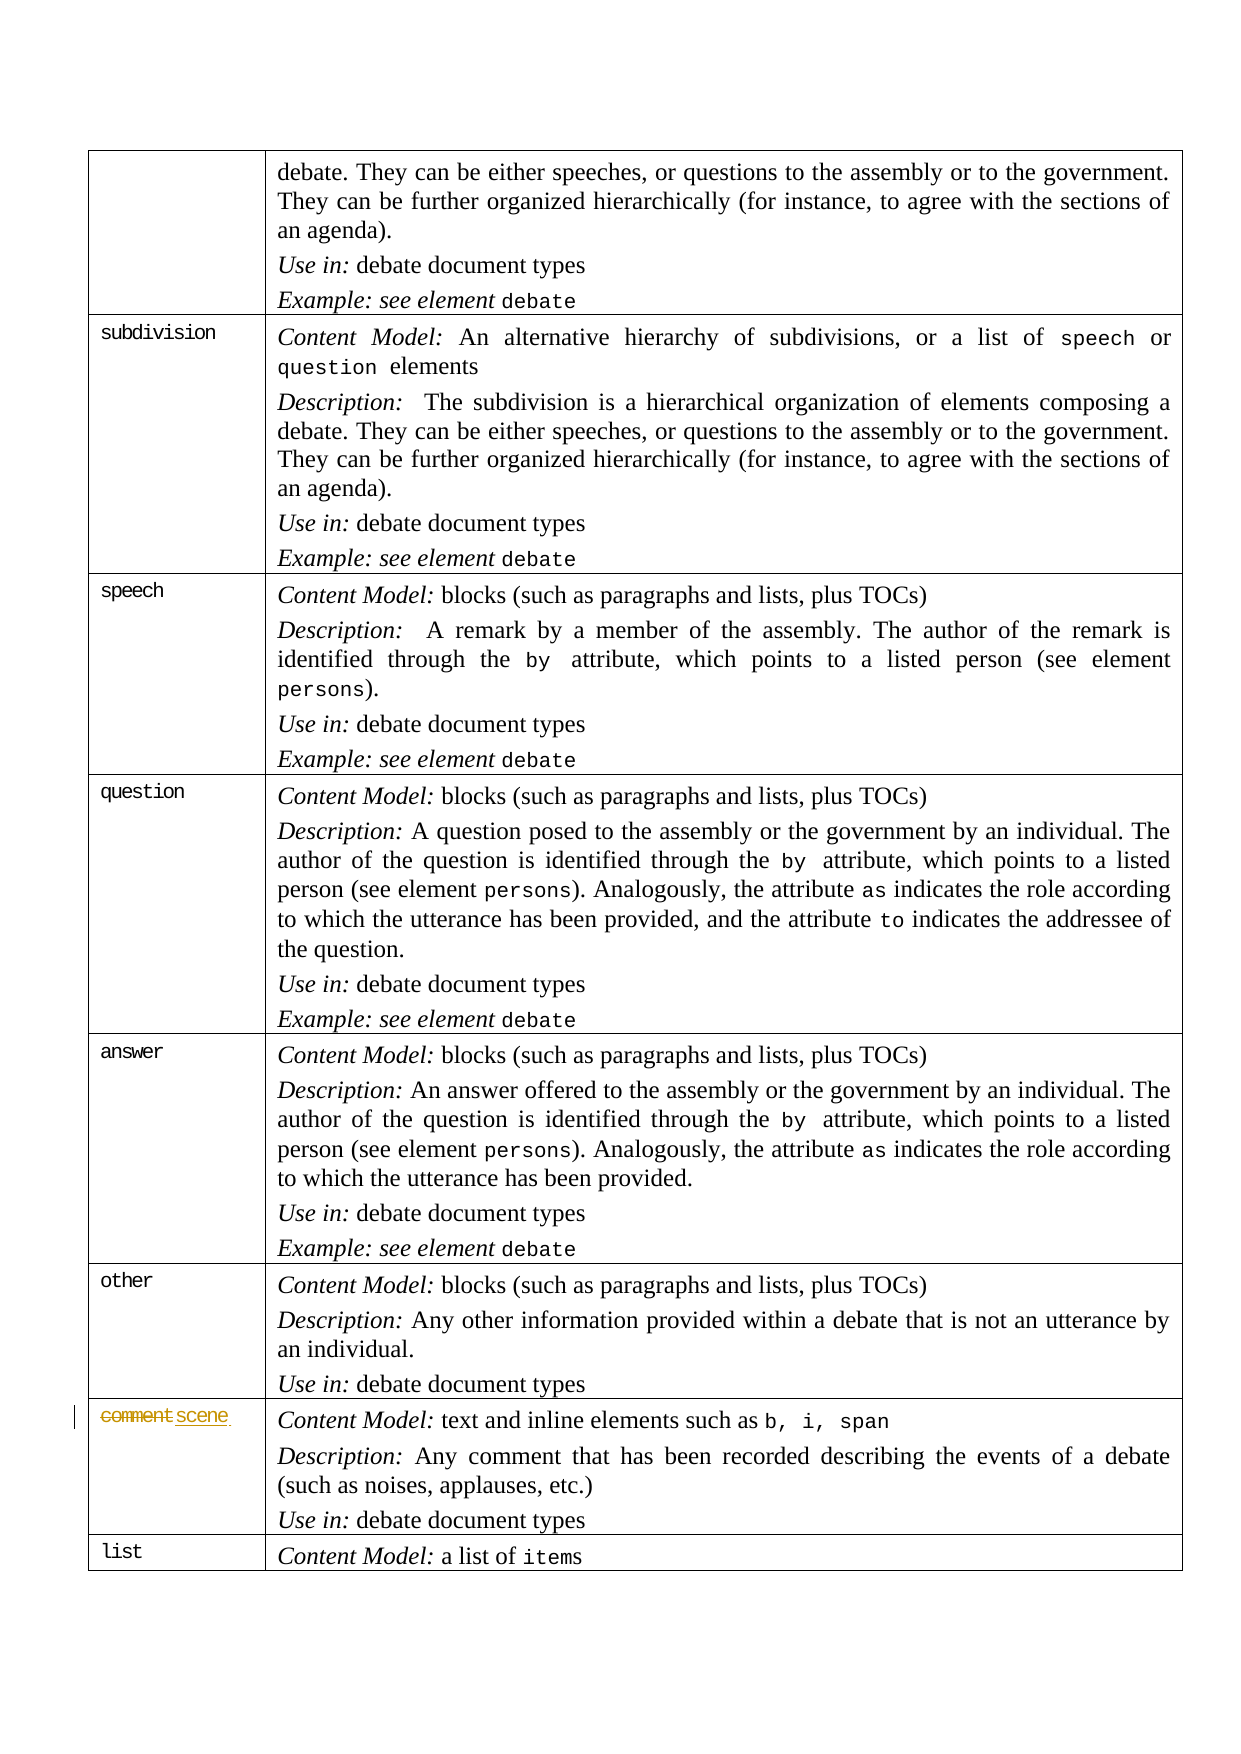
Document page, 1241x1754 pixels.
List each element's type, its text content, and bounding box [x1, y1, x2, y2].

table_cell scene [89, 1399, 265, 1533]
table_cell answer [89, 1034, 265, 1263]
table_cell Content Model: blocks (such as paragraphs and lists, plus TOCs) Description: A question posed to the assembly or the government by an individual. The author of the question is identified through the by attribute, which points to a listed person (see element persons). Analogously, the attribute as indicates the role according to which the utterance has been provided, and the attribute to indicates the addressee of the question. Use in: debate document types Example: see element debate [266, 775, 1182, 1033]
table_cell other [89, 1264, 265, 1398]
table_cell Content Model: An alternative hierarchy of subdivisions, or a list of speech or question elements Description: The subdivision is a hierarchical organization of elements composing a debate. They can be either speeches, or questions to the assembly or to the government. They can be further organized hierarchically (for instance, to agree with the sections of an agenda). Use in: debate document types Example: see element debate [266, 315, 1182, 573]
table_cell debate. They can be either speeches, or questions to the assembly or to the government. They can be further organized hierarchically (for instance, to agree with the sections of an agenda). Use in: debate document types Example: see element debate [266, 151, 1182, 314]
table_cell Content Model: blocks (such as paragraphs and lists, plus TOCs) Description: A remark by a member of the assembly. The author of the remark is identified through the by attribute, which points to a listed person (see element persons). Use in: debate document types Example: see element debate [266, 574, 1182, 774]
table_cell subdivision [89, 315, 265, 573]
table_cell [89, 151, 265, 314]
table_cell question [89, 775, 265, 1033]
table_cell Content Model: a list of items [266, 1535, 1182, 1570]
table_cell Content Model: blocks (such as paragraphs and lists, plus TOCs) Description: An answer offered to the assembly or the government by an individual. The author of the question is identified through the by attribute, which points to a listed person (see element persons). Analogously, the attribute as indicates the role according to which the utterance has been provided. Use in: debate document types Example: see element debate [266, 1034, 1182, 1263]
table_cell speech [89, 574, 265, 774]
table_cell Content Model: text and inline elements such as b, i, span Description: Any comment that has been recorded describing the events of a debate (such as noises, applauses, etc.) Use in: debate document types [266, 1399, 1182, 1533]
table_cell Content Model: blocks (such as paragraphs and lists, plus TOCs) Description: Any other information provided within a debate that is not an utterance by an individual. Use in: debate document types [266, 1264, 1182, 1398]
table_cell list [89, 1535, 265, 1570]
